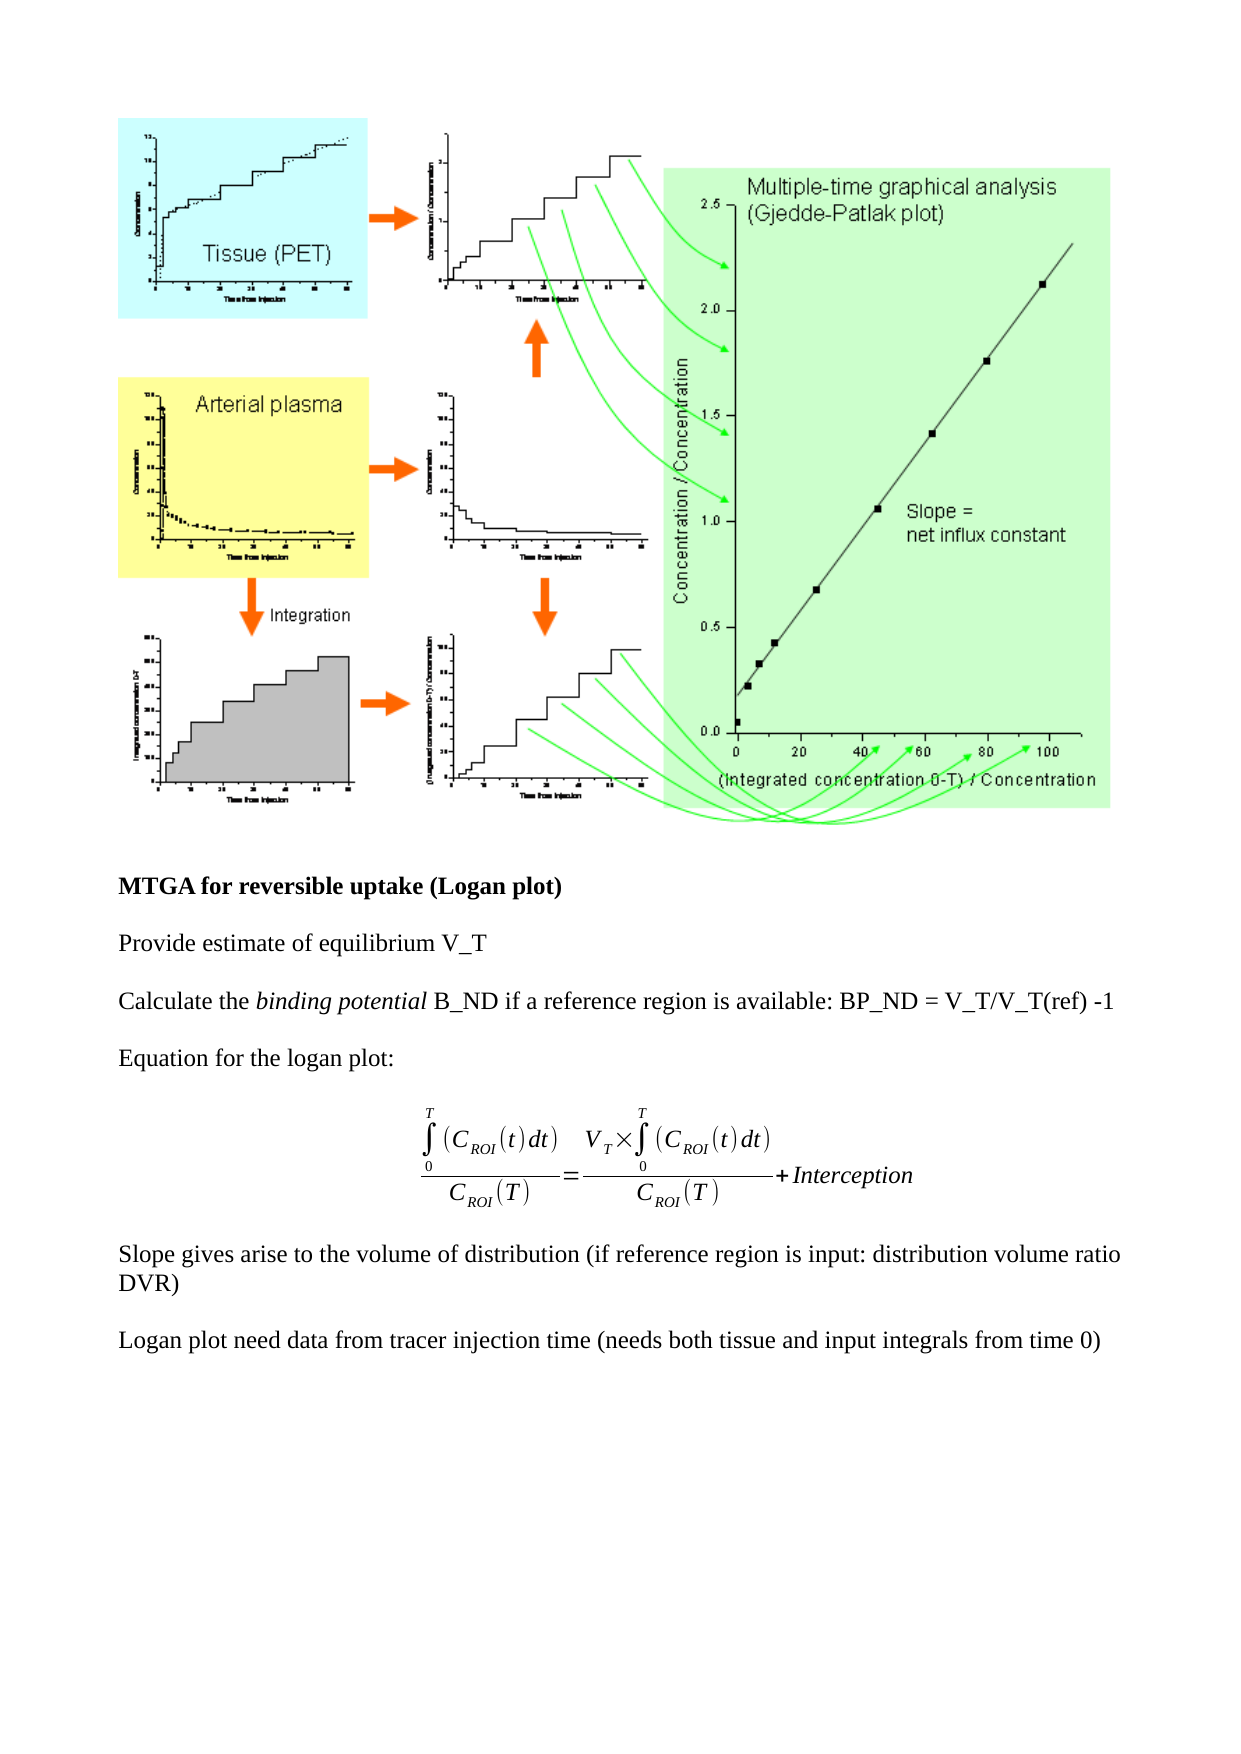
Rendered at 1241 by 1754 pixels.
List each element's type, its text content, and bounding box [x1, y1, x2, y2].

text Equation for the logan plot: [118, 1043, 1122, 1210]
text Logan plot need data from tracer injection time (needs both tissue and input integrals from time 0) [118, 1325, 1122, 1354]
text Calculate the binding potential B_ND if a reference region is available: BP_ND = V_T/V_T(ref) -1 [118, 986, 1122, 1015]
picture [118, 118, 1123, 871]
text MTGA for reversible uptake (Logan plot) [118, 871, 1122, 900]
text Slope gives arise to the volume of distribution (if reference region is input: distribution volume ratio DVR) [118, 1239, 1122, 1297]
text Provide estimate of equilibrium V_T [118, 928, 1122, 957]
